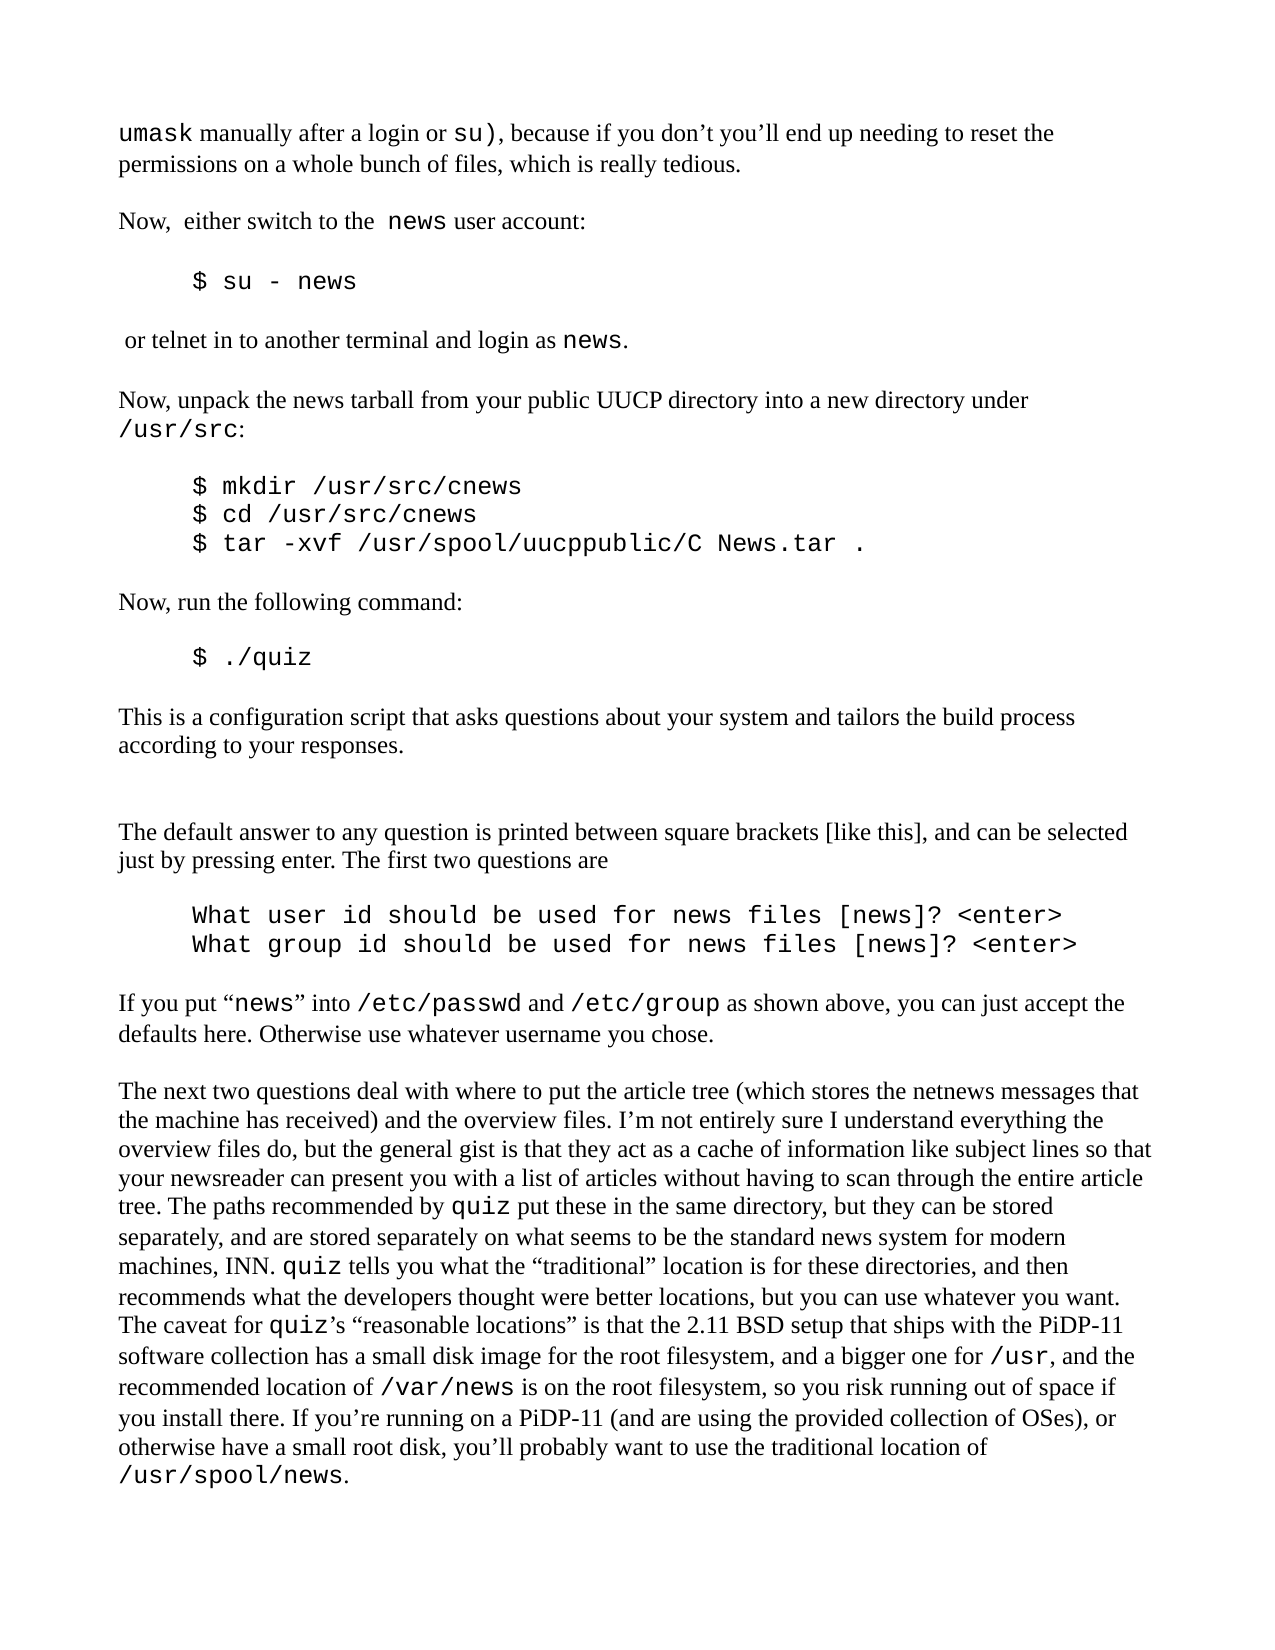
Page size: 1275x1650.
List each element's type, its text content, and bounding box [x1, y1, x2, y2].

text This is a configuration script that asks questions about your system and tailors the build process according to your responses. [118, 702, 1157, 759]
text If you put “news” into /etc/passwd and /etc/group as shown above, you can just accept the defaults here. Otherwise use whatever username you chose. [118, 988, 1157, 1048]
text $ tar -xvf /usr/spool/uucppublic/C News.tar . [118, 530, 1157, 558]
text $ su - news [118, 266, 1157, 297]
text Now, either switch to the news user account: [118, 206, 1157, 266]
text or telnet in to another terminal and login as news. [118, 326, 1157, 356]
text Now, run the following command: [118, 587, 1157, 616]
text $ cd /usr/src/cnews [118, 502, 1157, 530]
text Now, unpack the news tarball from your public UUCP directory into a new directory under /usr/src: [118, 385, 1157, 445]
text What group id should be used for news files [news]? <enter> [118, 931, 1157, 960]
text $ mkdir /usr/src/cnews [118, 473, 1157, 502]
text What user id should be used for news files [news]? <enter> [118, 903, 1157, 931]
text The next two questions deal with where to put the article tree (which stores the netnews messages that the machine has received) and the overview files. I’m not entirely sure I understand everything the overview files do, but the general gist is that they act as a cache of information like subject lines so that your newsreader can present you with a list of articles without having to scan through the entire article tree. The paths recommended by quiz put these in the same directory, but they can be stored separately, and are stored separately on what seems to be the standard news system for modern machines, INN. quiz tells you what the “traditional” location is for these directories, and then recommends what the developers thought were better locations, but you can use whatever you want. The caveat for quiz’s “reasonable locations” is that the 2.11 BSD setup that ships with the PiDP-11 software collection has a small disk image for the root filesystem, and a bigger one for /usr, and the recommended location of /var/news is on the root filesystem, so you risk running out of space if you install there. If you’re running on a PiDP-11 (and are using the provided collection of OSes), or otherwise have a small root disk, you’ll probably want to use the traditional location of /usr/spool/news. [118, 1076, 1157, 1491]
text $ ./quiz [118, 645, 1157, 673]
text The default answer to any question is printed between square brackets [like this], and can be selected just by pressing enter. The first two questions are [118, 817, 1157, 874]
text umask manually after a login or su), because if you don’t you’ll end up needing to reset the permissions on a whole bunch of files, which is really tedious. [118, 118, 1157, 178]
